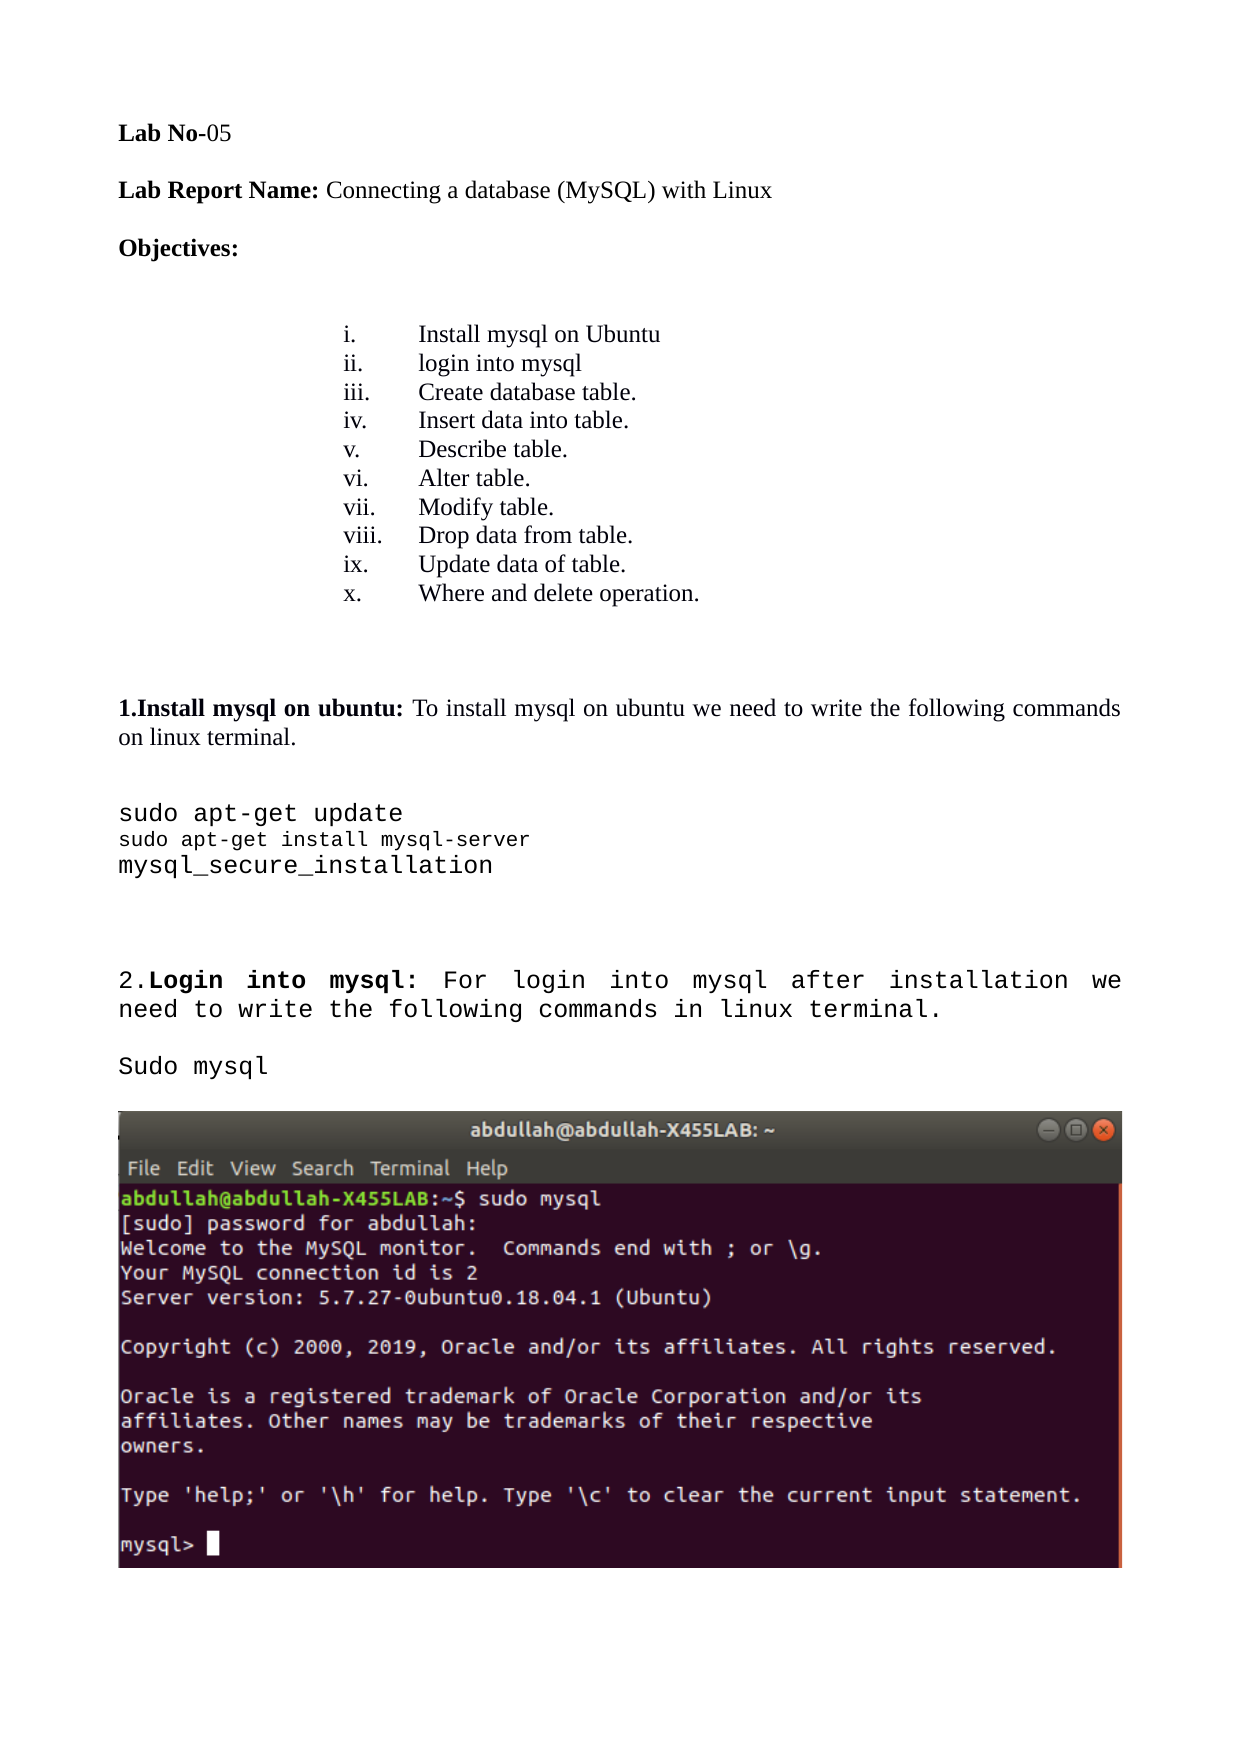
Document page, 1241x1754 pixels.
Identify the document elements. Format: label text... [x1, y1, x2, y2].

list login into mysql [343, 348, 1122, 377]
text 2.Login into mysql: For login into mysql after installation we need to write the following commands in linux terminal. [118, 968, 1122, 1024]
text Lab Report Name: Connecting a database (MySQL) with Linux [118, 176, 1122, 204]
list Drop data from table. [343, 521, 1122, 549]
list Describe table. [343, 434, 1122, 463]
list Modify table. [343, 492, 1122, 521]
list 1.Install mysql on ubuntu: To install mysql on ubuntu we need to write the following commands on linux terminal. [118, 693, 1122, 751]
list Where and delete operation. [343, 578, 1122, 607]
list Update data of table. [343, 549, 1122, 578]
text Lab No-05 [118, 118, 1122, 147]
picture [118, 1111, 1123, 1568]
text sudo apt-get install mysql-server [118, 828, 1122, 852]
list Create database table. [343, 377, 1122, 406]
text sudo apt-get update [118, 800, 1122, 828]
list Insert data into table. [343, 406, 1122, 434]
text Objectives: [118, 233, 1122, 262]
list Install mysql on Ubuntu [343, 319, 1122, 348]
list Alter table. [343, 463, 1122, 492]
text mysql_secure_installation [118, 852, 1122, 881]
text Sudo mysql [118, 1054, 1122, 1082]
